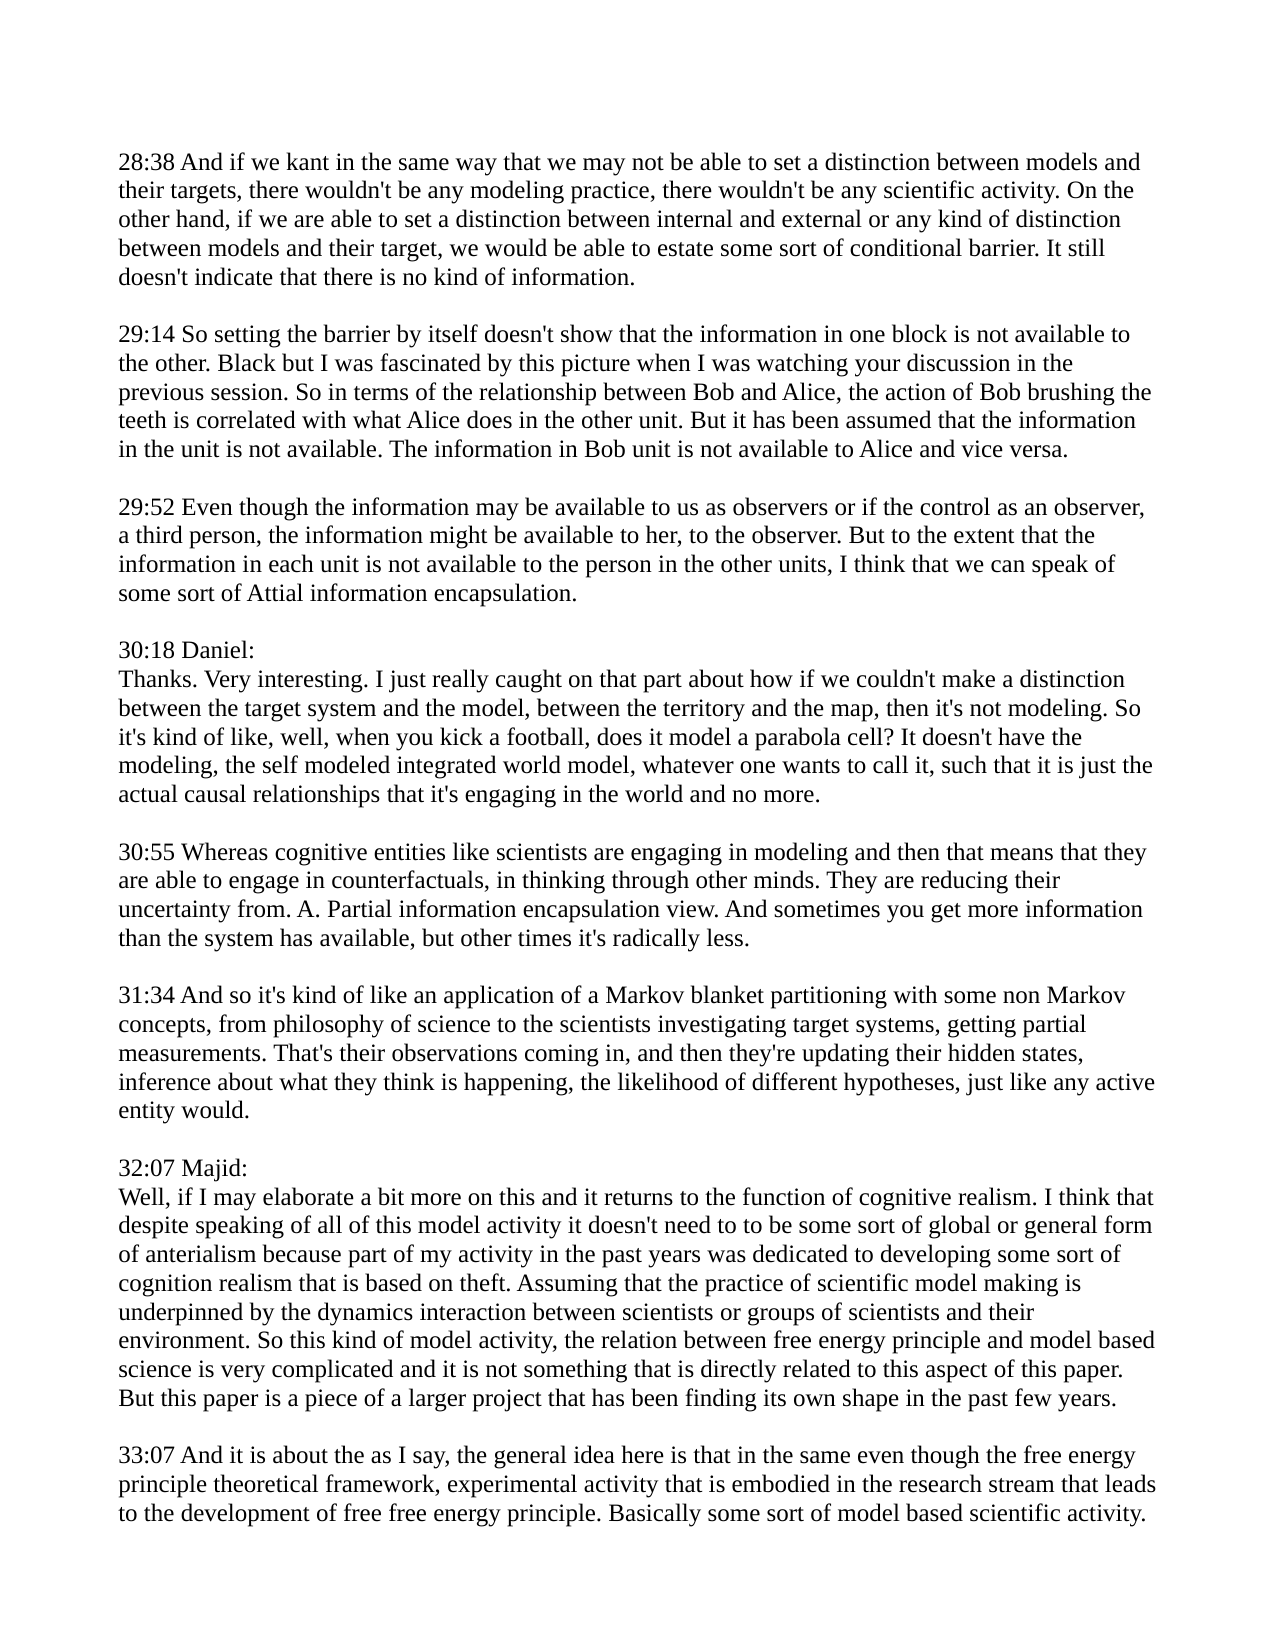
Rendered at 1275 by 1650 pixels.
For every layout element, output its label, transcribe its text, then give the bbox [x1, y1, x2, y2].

text 28:38 And if we kant in the same way that we may not be able to set a distinction between models and their targets, there wouldn't be any modeling practice, there wouldn't be any scientific activity. On the other hand, if we are able to set a distinction between internal and external or any kind of distinction between models and their target, we would be able to estate some sort of conditional barrier. It still doesn't indicate that there is no kind of information. 29:14 So setting the barrier by itself doesn't show that the information in one block is not available to the other. Black but I was fascinated by this picture when I was watching your discussion in the previous session. So in terms of the relationship between Bob and Alice, the action of Bob brushing the teeth is correlated with what Alice does in the other unit. But it has been assumed that the information in the unit is not available. The information in Bob unit is not available to Alice and vice versa. 29:52 Even though the information may be available to us as observers or if the control as an observer, a third person, the information might be available to her, to the observer. But to the extent that the information in each unit is not available to the person in the other units, I think that we can speak of some sort of Attial information encapsulation. 30:18 Daniel: Thanks. Very interesting. I just really caught on that part about how if we couldn't make a distinction between the target system and the model, between the territory and the map, then it's not modeling. So it's kind of like, well, when you kick a football, does it model a parabola cell? It doesn't have the modeling, the self modeled integrated world model, whatever one wants to call it, such that it is just the actual causal relationships that it's engaging in the world and no more. 30:55 Whereas cognitive entities like scientists are engaging in modeling and then that means that they are able to engage in counterfactuals, in thinking through other minds. They are reducing their uncertainty from. A. Partial information encapsulation view. And sometimes you get more information than the system has available, but other times it's radically less. 31:34 And so it's kind of like an application of a Markov blanket partitioning with some non Markov concepts, from philosophy of science to the scientists investigating target systems, getting partial measurements. That's their observations coming in, and then they're updating their hidden states, inference about what they think is happening, the likelihood of different hypotheses, just like any active entity would. 32:07 Majid: Well, if I may elaborate a bit more on this and it returns to the function of cognitive realism. I think that despite speaking of all of this model activity it doesn't need to to be some sort of global or general form of anterialism because part of my activity in the past years was dedicated to developing some sort of cognition realism that is based on theft. Assuming that the practice of scientific model making is underpinned by the dynamics interaction between scientists or groups of scientists and their environment. So this kind of model activity, the relation between free energy principle and model based science is very complicated and it is not something that is directly related to this aspect of this paper. But this paper is a piece of a larger project that has been finding its own shape in the past few years. 33:07 And it is about the as I say, the general idea here is that in the same even though the free energy principle theoretical framework, experimental activity that is embodied in the research stream that leads to the development of free free energy principle. Basically some sort of model based scientific activity. [118, 118, 1157, 1527]
